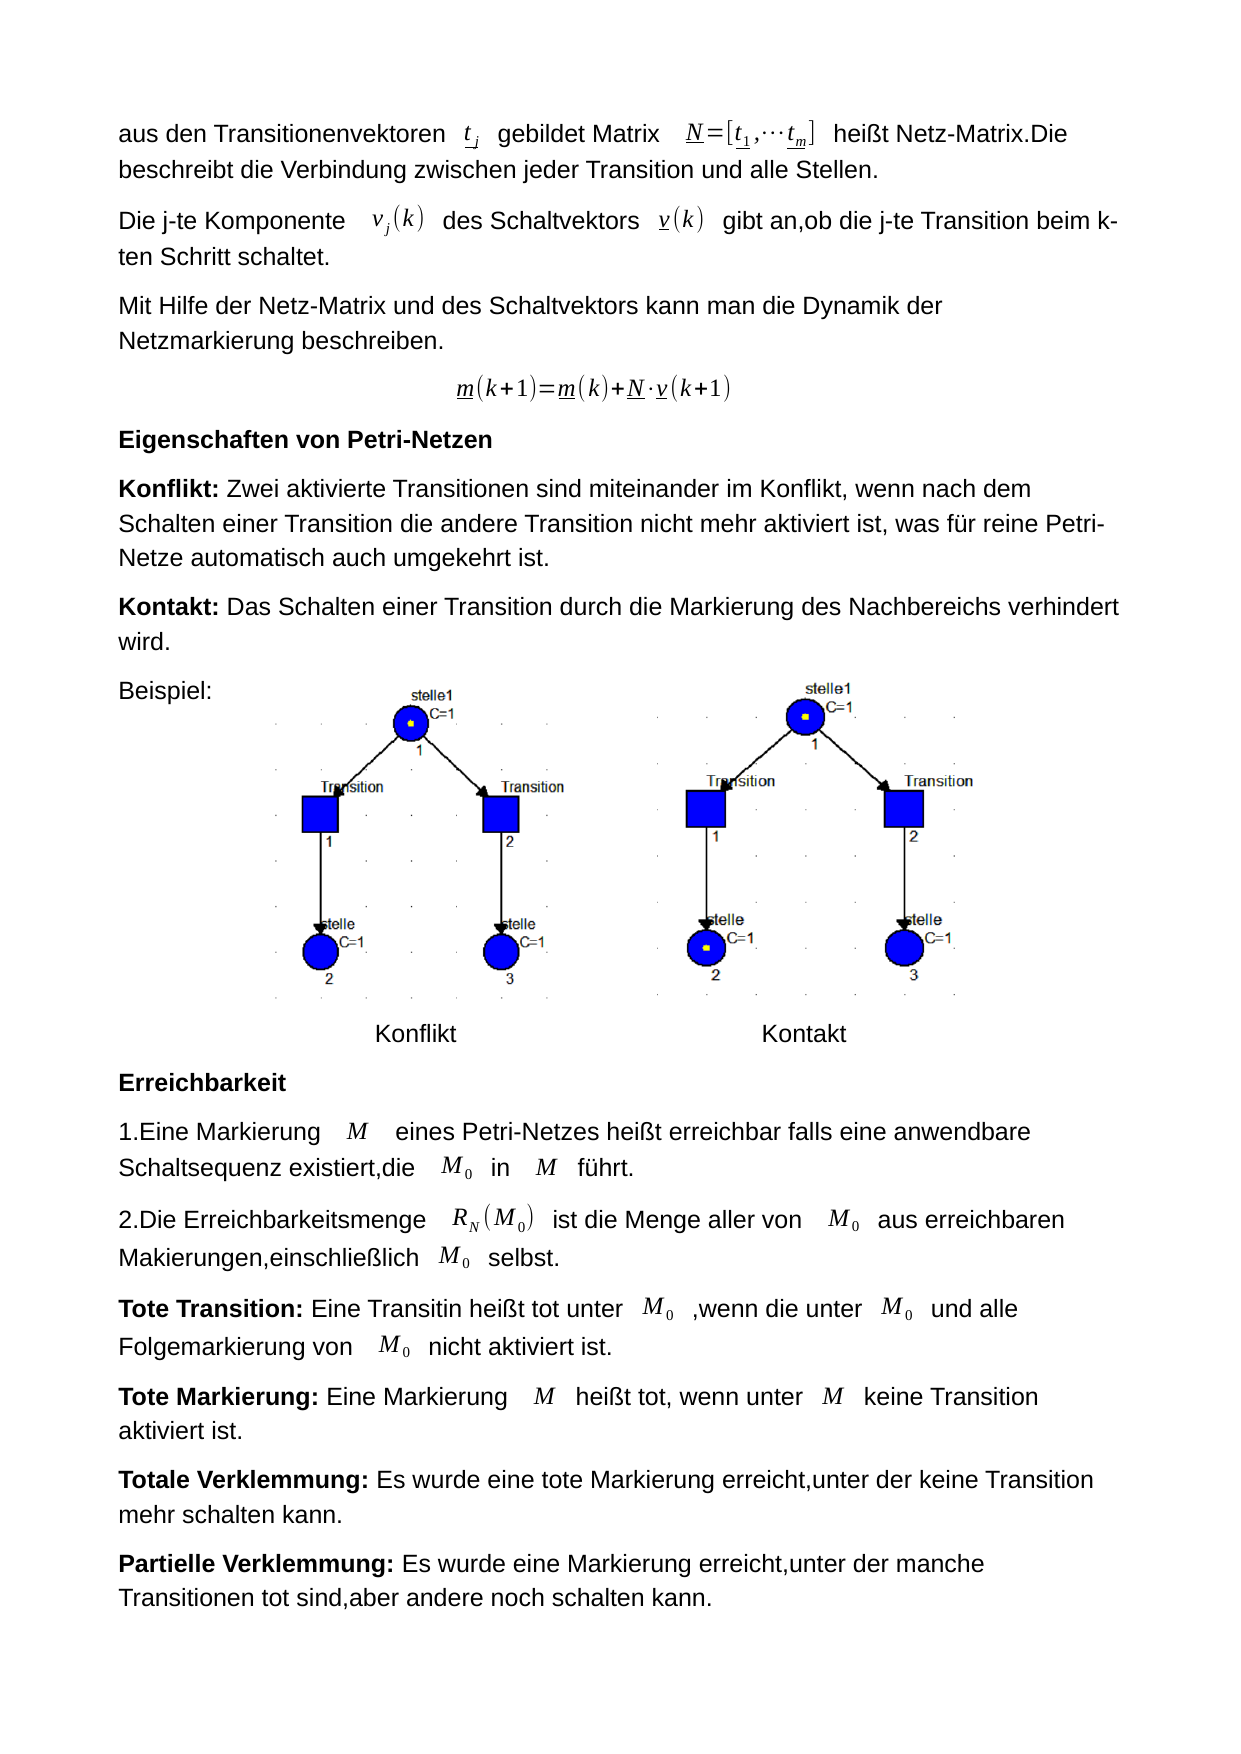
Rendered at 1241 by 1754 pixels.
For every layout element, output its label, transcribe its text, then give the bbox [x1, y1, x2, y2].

picture [269, 681, 579, 1006]
text 2.Die Erreichbarkeitsmenge ist die Menge aller von aus erreichbaren Makierungen,einschließlichselbst. [118, 1203, 1122, 1273]
text Die j-te Komponente des Schaltvektorsgibt an,ob die j-te Transition beim k-ten Schritt schaltet. [118, 204, 1122, 271]
text Partielle Verklemmung: Es wurde eine Markierung erreicht,unter der manche Transitionen tot sind,aber andere noch schalten kann. [118, 1549, 1122, 1612]
text [984, 676, 1122, 704]
text Konflikt: Zwei aktivierte Transitionen sind miteinander im Konflikt, wenn nach dem Schalten einer Transition die andere Transition nicht mehr aktiviert ist, was für reine Petri-Netze automatisch auch umgekehrt ist. [118, 474, 1122, 572]
text Totale Verklemmung: Es wurde eine tote Markierung erreicht,unter der keine Transition mehr schalten kann. [118, 1465, 1122, 1529]
text Beispiel: [118, 676, 638, 704]
text Eigenschaften von Petri-Netzen [118, 425, 1122, 454]
text Tote Transition: Eine Transitin heißt tot unter,wenn die unterund alle Folgemarkierung von nicht aktiviert ist. [118, 1293, 1122, 1362]
text Zu jeder Transition eines Petri-Netz ist ein Transitionenvektordefiniert.Die aus den Transitionenvektorengebildet Matrix heißt Netz-Matrix.Die beschreibt die Verbindung zwischen jeder Transition und alle Stellen. [118, 118, 1122, 184]
text Kontakt: Das Schalten einer Transition durch die Markierung des Nachbereichs verhindert wird. [118, 592, 1122, 655]
picture [638, 675, 984, 1010]
text Mit Hilfe der Netz-Matrix und des Schaltvektors kann man die Dynamik der Netzmarkierung beschreiben. [118, 291, 1122, 354]
text Erreichbarkeit [118, 1068, 1122, 1097]
text Konflikt Kontakt [118, 1019, 1122, 1048]
text 1.Eine Markierung eines Petri-Netzes heißt erreichbar falls eine anwendbare Schaltsequenz existiert,die in führt. [118, 1117, 1122, 1183]
text Tote Markierung: Eine Markierung heißt tot, wenn unterkeine Transition aktiviert ist. [118, 1382, 1122, 1445]
